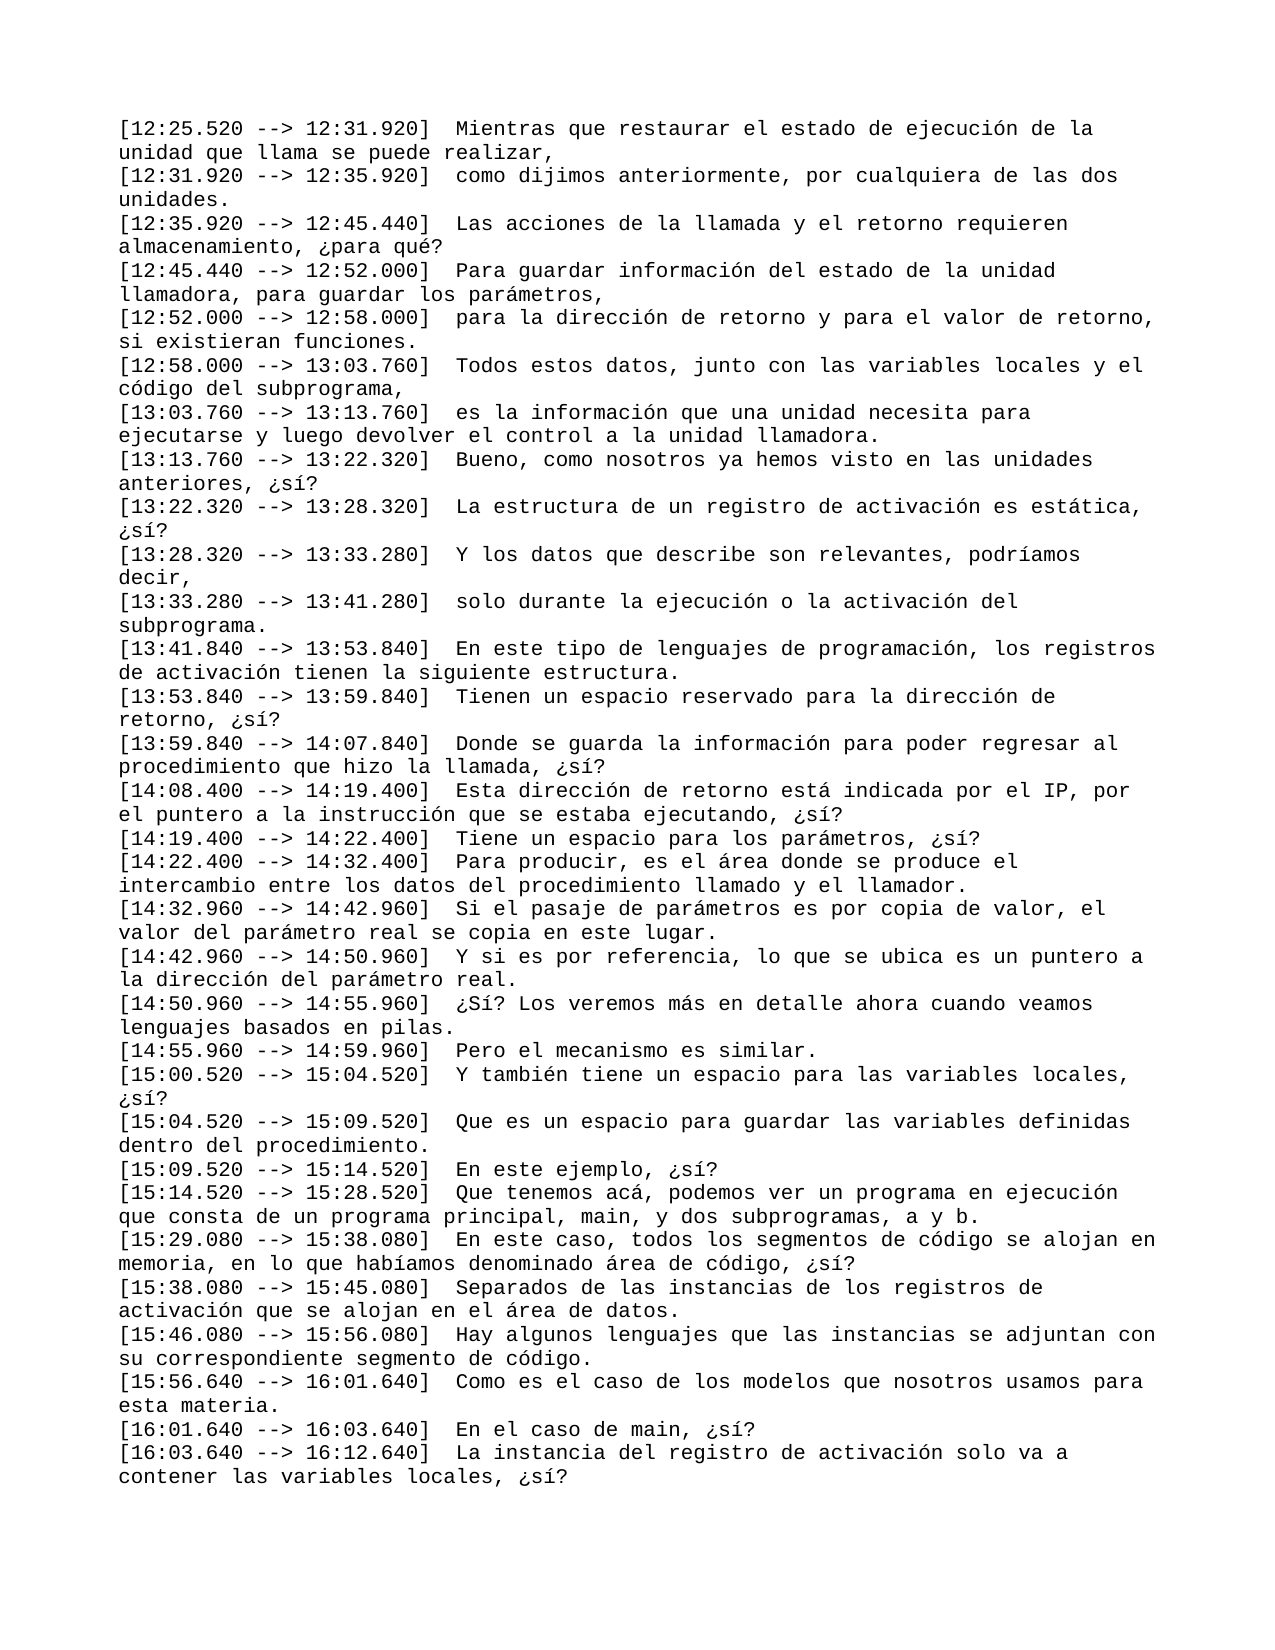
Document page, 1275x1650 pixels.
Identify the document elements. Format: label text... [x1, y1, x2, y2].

text [16:01.640 --> 16:03.640] En el caso de main, ¿sí? [118, 1419, 1157, 1442]
text [15:38.080 --> 15:45.080] Separados de las instancias de los registros de activación que se alojan en el área de datos. [118, 1277, 1157, 1324]
text [13:33.280 --> 13:41.280] solo durante la ejecución o la activación del subprograma. [118, 591, 1157, 638]
text [15:14.520 --> 15:28.520] Que tenemos acá, podemos ver un programa en ejecución que consta de un programa principal, main, y dos subprogramas, a y b. [118, 1182, 1157, 1229]
text [13:59.840 --> 14:07.840] Donde se guarda la información para poder regresar al procedimiento que hizo la llamada, ¿sí? [118, 733, 1157, 780]
text [13:28.320 --> 13:33.280] Y los datos que describe son relevantes, podríamos decir, [118, 544, 1157, 591]
text [15:00.520 --> 15:04.520] Y también tiene un espacio para las variables locales, ¿sí? [118, 1064, 1157, 1111]
text [12:58.000 --> 13:03.760] Todos estos datos, junto con las variables locales y el código del subprograma, [118, 354, 1157, 402]
text [12:31.920 --> 12:35.920] como dijimos anteriormente, por cualquiera de las dos unidades. [118, 165, 1157, 213]
text [13:13.760 --> 13:22.320] Bueno, como nosotros ya hemos visto en las unidades anteriores, ¿sí? [118, 449, 1157, 496]
text [12:45.440 --> 12:52.000] Para guardar información del estado de la unidad llamadora, para guardar los parámetros, [118, 260, 1157, 307]
text [14:22.400 --> 14:32.400] Para producir, es el área donde se produce el intercambio entre los datos del procedimiento llamado y el llamador. [118, 851, 1157, 898]
text [13:22.320 --> 13:28.320] La estructura de un registro de activación es estática, ¿sí? [118, 496, 1157, 544]
text [15:46.080 --> 15:56.080] Hay algunos lenguajes que las instancias se adjuntan con su correspondiente segmento de código. [118, 1324, 1157, 1371]
text [12:25.520 --> 12:31.920] Mientras que restaurar el estado de ejecución de la unidad que llama se puede realizar, [118, 118, 1157, 165]
text [12:35.920 --> 12:45.440] Las acciones de la llamada y el retorno requieren almacenamiento, ¿para qué? [118, 213, 1157, 260]
text [14:42.960 --> 14:50.960] Y si es por referencia, lo que se ubica es un puntero a la dirección del parámetro real. [118, 946, 1157, 993]
text [14:32.960 --> 14:42.960] Si el pasaje de parámetros es por copia de valor, el valor del parámetro real se copia en este lugar. [118, 898, 1157, 946]
text [12:52.000 --> 12:58.000] para la dirección de retorno y para el valor de retorno, si existieran funciones. [118, 307, 1157, 354]
text [15:29.080 --> 15:38.080] En este caso, todos los segmentos de código se alojan en memoria, en lo que habíamos denominado área de código, ¿sí? [118, 1229, 1157, 1277]
text [14:19.400 --> 14:22.400] Tiene un espacio para los parámetros, ¿sí? [118, 827, 1157, 851]
text [14:08.400 --> 14:19.400] Esta dirección de retorno está indicada por el IP, por el puntero a la instrucción que se estaba ejecutando, ¿sí? [118, 780, 1157, 827]
text [14:50.960 --> 14:55.960] ¿Sí? Los veremos más en detalle ahora cuando veamos lenguajes basados en pilas. [118, 993, 1157, 1040]
text [13:53.840 --> 13:59.840] Tienen un espacio reservado para la dirección de retorno, ¿sí? [118, 686, 1157, 733]
text [15:04.520 --> 15:09.520] Que es un espacio para guardar las variables definidas dentro del procedimiento. [118, 1111, 1157, 1158]
text [13:03.760 --> 13:13.760] es la información que una unidad necesita para ejecutarse y luego devolver el control a la unidad llamadora. [118, 402, 1157, 449]
text [15:09.520 --> 15:14.520] En este ejemplo, ¿sí? [118, 1158, 1157, 1182]
text [15:56.640 --> 16:01.640] Como es el caso de los modelos que nosotros usamos para esta materia. [118, 1371, 1157, 1419]
text [13:41.840 --> 13:53.840] En este tipo de lenguajes de programación, los registros de activación tienen la siguiente estructura. [118, 638, 1157, 686]
text [16:03.640 --> 16:12.640] La instancia del registro de activación solo va a contener las variables locales, ¿sí? [118, 1442, 1157, 1489]
text [14:55.960 --> 14:59.960] Pero el mecanismo es similar. [118, 1040, 1157, 1064]
